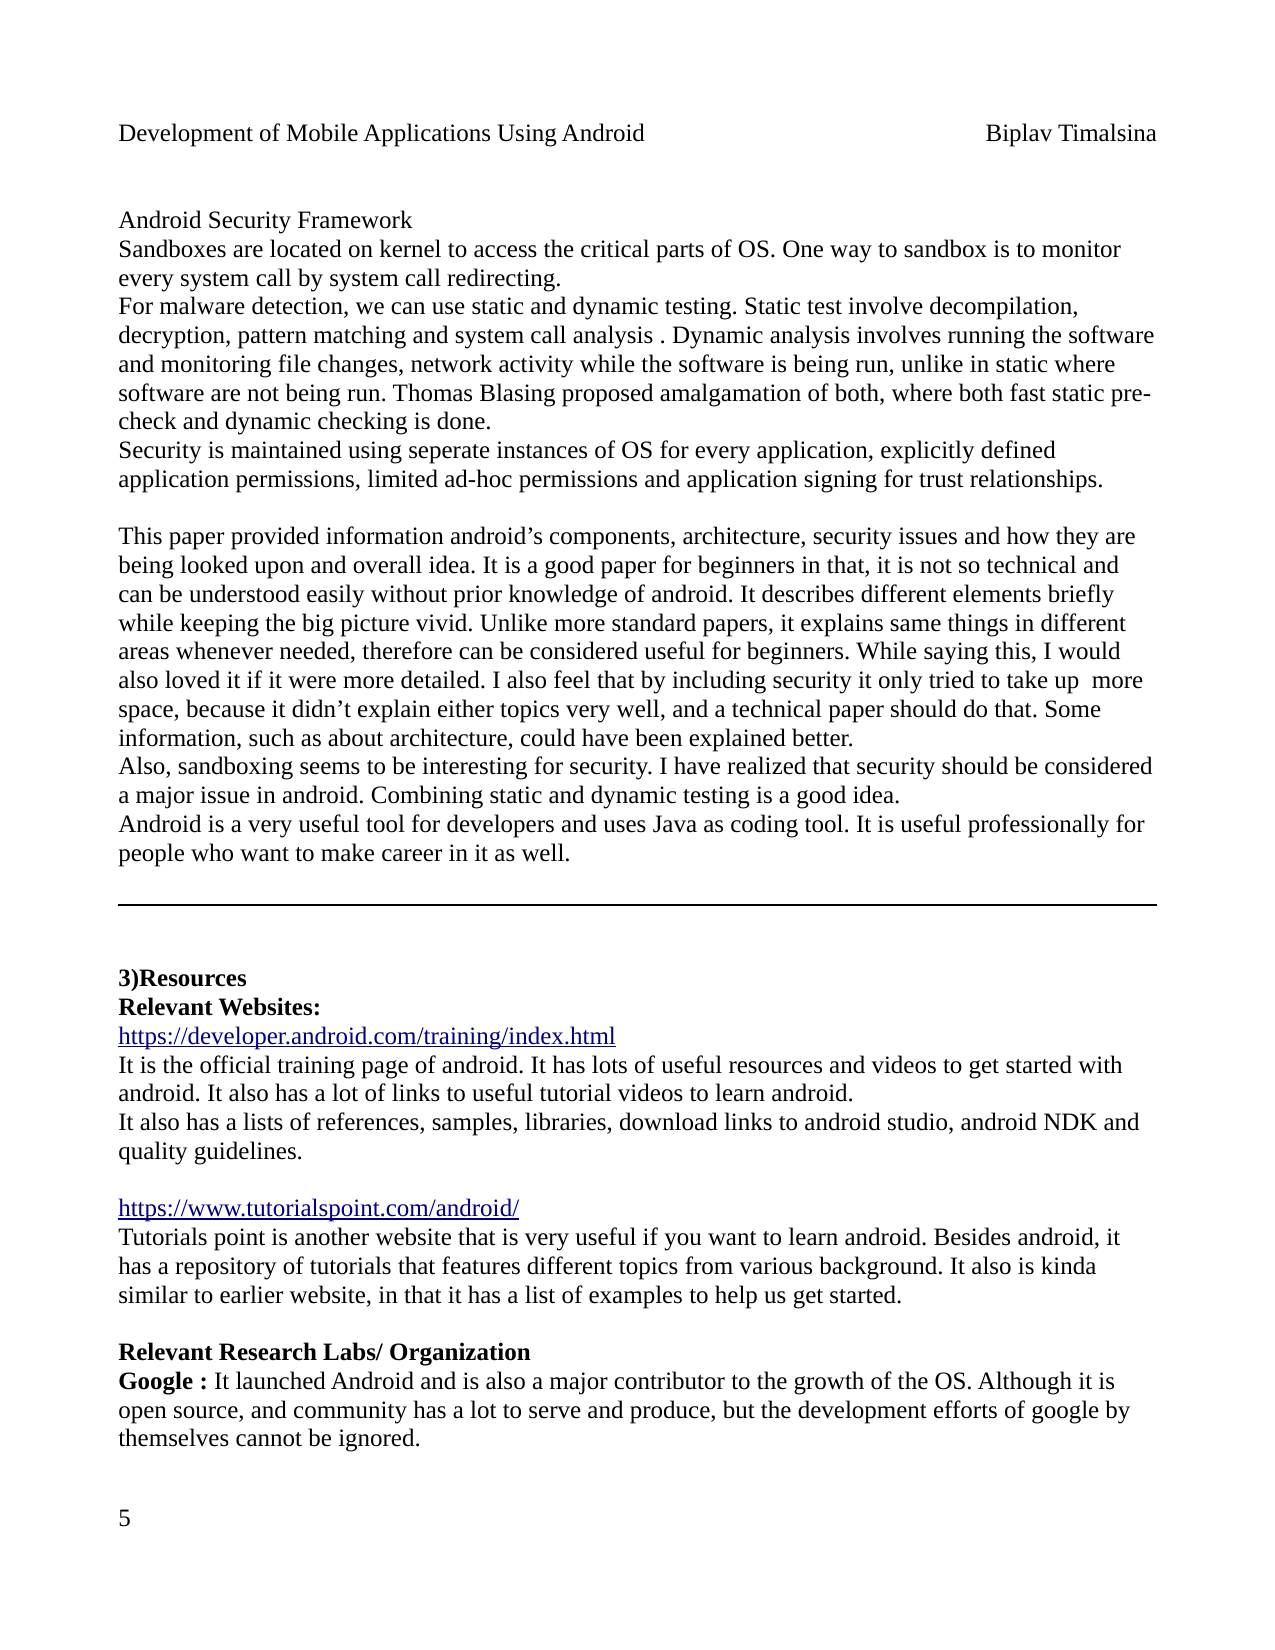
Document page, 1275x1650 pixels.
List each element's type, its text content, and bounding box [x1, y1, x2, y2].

text Tutorials point is another website that is very useful if you want to learn android. Besides android, it has a repository of tutorials that features different topics from various background. It also is kinda similar to earlier website, in that it has a list of examples to help us get started. [118, 1222, 1157, 1308]
text This paper provided information android’s components, architecture, security issues and how they are being looked upon and overall idea. It is a good paper for beginners in that, it is not so technical and can be understood easily without prior knowledge of android. It describes different elements briefly while keeping the big picture vivid. Unlike more standard papers, it explains same things in different areas whenever needed, therefore can be considered useful for beginners. While saying this, I would also loved it if it were more detailed. I also feel that by including security it only tried to take up more space, because it didn’t explain either topics very well, and a technical paper should do that. Some information, such as about architecture, could have been explained better. [118, 521, 1157, 751]
text https://www.tutorialspoint.com/android/ [118, 1193, 1157, 1222]
text Android is a very useful tool for developers and uses Java as coding tool. It is useful professionally for people who want to make career in it as well. [118, 809, 1157, 866]
text It also has a lists of references, samples, libraries, download links to android studio, android NDK and quality guidelines. [118, 1107, 1157, 1165]
text https://developer.android.com/training/index.html [118, 1021, 1157, 1050]
text It is the official training page of android. It has lots of useful resources and videos to get started with android. It also has a lot of links to useful tutorial videos to learn android. [118, 1050, 1157, 1107]
text Google : It launched Android and is also a major contributor to the growth of the OS. Although it is open source, and community has a lot to serve and produce, but the development efforts of google by themselves cannot be ignored. [118, 1366, 1157, 1452]
text Also, sandboxing seems to be interesting for security. I have realized that security should be considered a major issue in android. Combining static and dynamic testing is a good idea. [118, 751, 1157, 809]
text 3)Resources [118, 963, 1157, 992]
text Sandboxes are located on kernel to access the critical parts of OS. One way to sandbox is to monitor every system call by system call redirecting. [118, 234, 1157, 291]
text For malware detection, we can use static and dynamic testing. Static test involve decompilation, decryption, pattern matching and system call analysis . Dynamic analysis involves running the software and monitoring file changes, network activity while the software is being run, unlike in static where software are not being run. Thomas Blasing proposed amalgamation of both, where both fast static pre-check and dynamic checking is done. [118, 291, 1157, 435]
text Android Security Framework [118, 205, 1157, 234]
text Relevant Research Labs/ Organization [118, 1337, 1157, 1366]
text Security is maintained using seperate instances of OS for every application, explicitly defined application permissions, limited ad-hoc permissions and application signing for trust relationships. [118, 435, 1157, 493]
text Relevant Websites: [118, 992, 1157, 1021]
